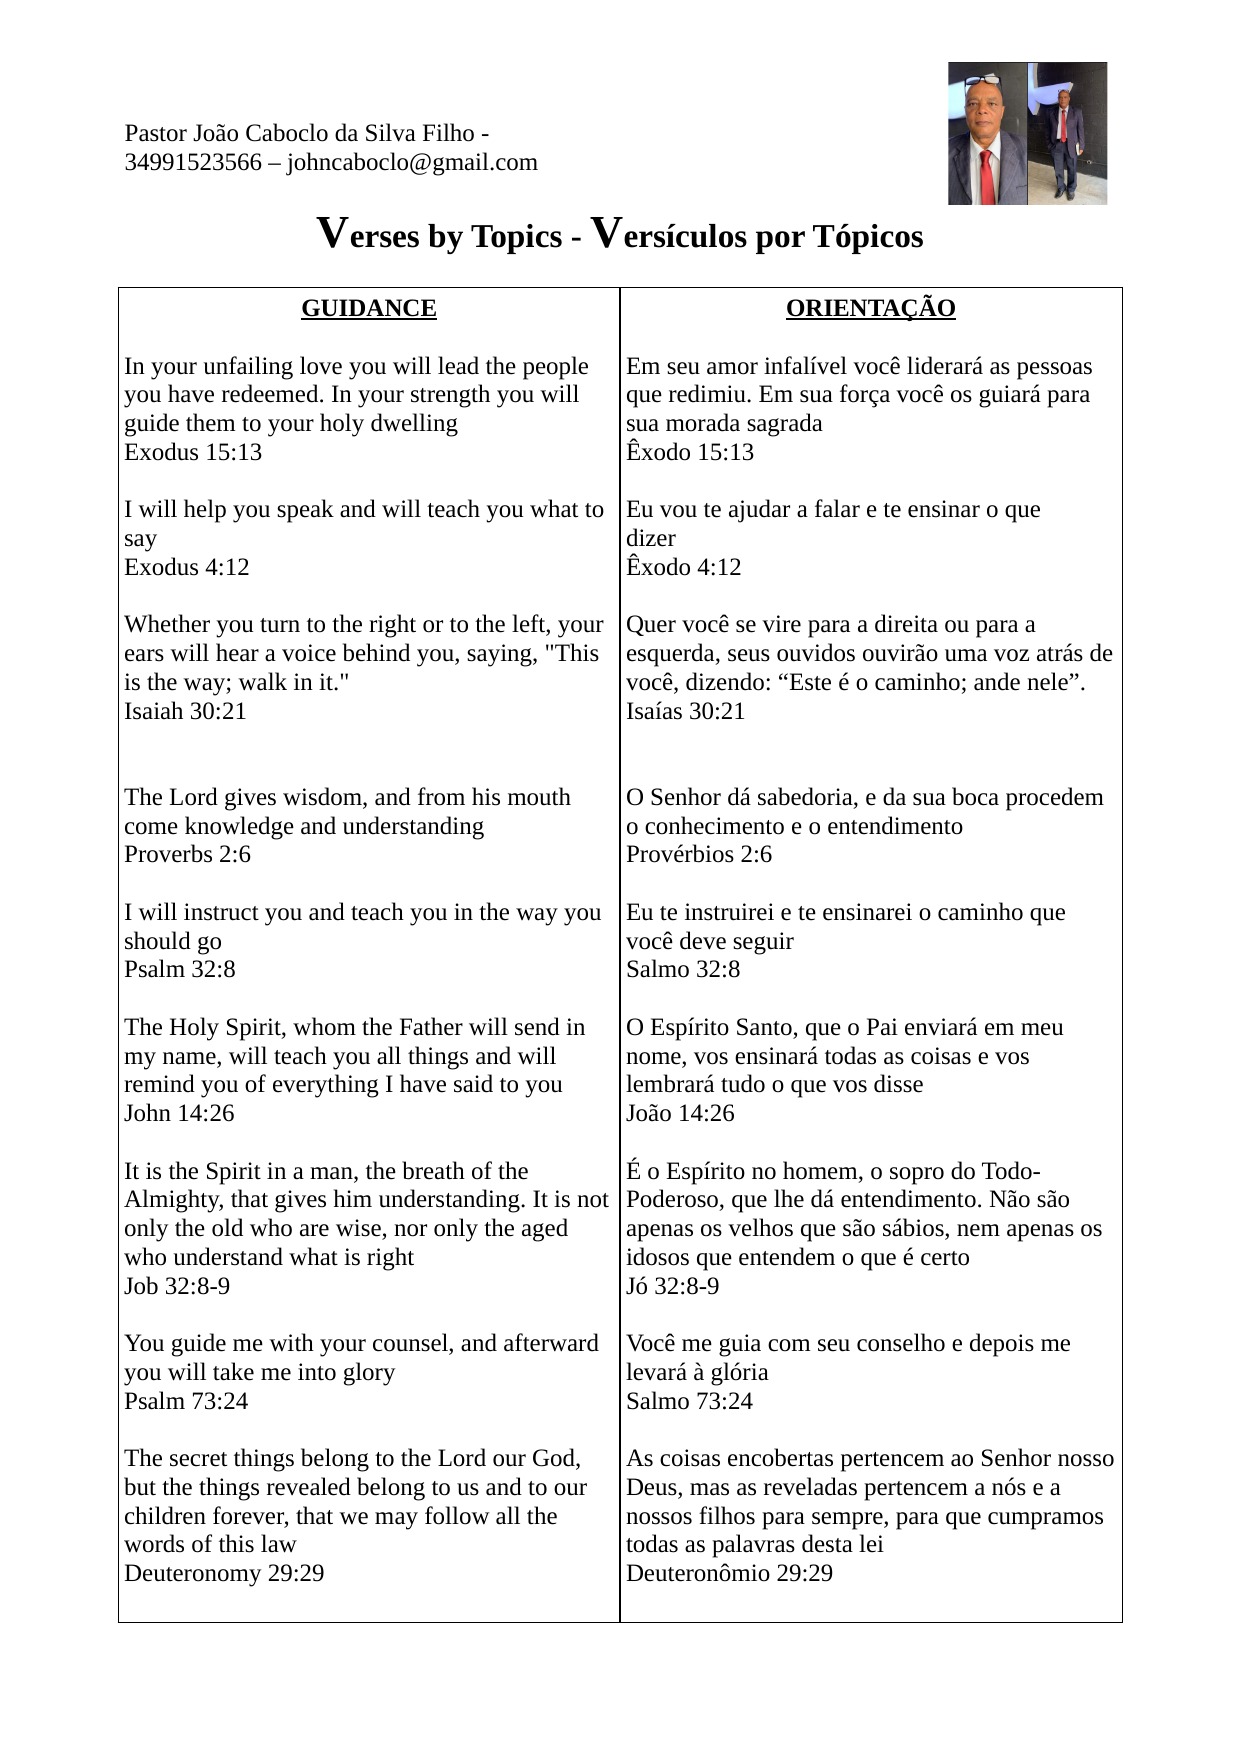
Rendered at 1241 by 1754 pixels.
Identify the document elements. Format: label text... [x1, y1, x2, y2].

table_cell GUIDANCE In your unfailing love you will lead the people you have redeemed. In your strength you will guide them to your holy dwelling Exodus 15:13 I will help you speak and will teach you what to say Exodus 4:12 Whether you turn to the right or to the left, your ears will hear a voice behind you, saying, "This is the way; walk in it." Isaiah 30:21 The Lord gives wisdom, and from his mouth come knowledge and understanding Proverbs 2:6 I will instruct you and teach you in the way you should go Psalm 32:8 The Holy Spirit, whom the Father will send in my name, will teach you all things and will remind you of everything I have said to you John 14:26 It is the Spirit in a man, the breath of the Almighty, that gives him understanding. It is not only the old who are wise, nor only the aged who understand what is right Job 32:8-9 You guide me with your counsel, and afterward you will take me into glory Psalm 73:24 The secret things belong to the Lord our God, but the things revealed belong to us and to our children forever, that we may follow all the words of this law Deuteronomy 29:29 [119, 288, 619, 1622]
picture [948, 62, 1108, 205]
table_cell ORIENTAÇÃO Em seu amor infalível você liderará as pessoas que redimiu. Em sua força você os guiará para sua morada sagrada Êxodo 15:13 Eu vou te ajudar a falar e te ensinar o que dizer Êxodo 4:12 Quer você se vire para a direita ou para a esquerda, seus ouvidos ouvirão uma voz atrás de você, dizendo: “Este é o caminho; ande nele”. Isaías 30:21 O Senhor dá sabedoria, e da sua boca procedem o conhecimento e o entendimento Provérbios 2:6 Eu te instruirei e te ensinarei o caminho que você deve seguir Salmo 32:8 O Espírito Santo, que o Pai enviará em meu nome, vos ensinará todas as coisas e vos lembrará tudo o que vos disse João 14:26 É o Espírito no homem, o sopro do Todo-Poderoso, que lhe dá entendimento. Não são apenas os velhos que são sábios, nem apenas os idosos que entendem o que é certo Jó 32:8-9 Você me guia com seu conselho e depois me levará à glória Salmo 73:24 As coisas encobertas pertencem ao Senhor nosso Deus, mas as reveladas pertencem a nós e a nossos filhos para sempre, para que cumpramos todas as palavras desta lei Deuteronômio 29:29 [621, 288, 1122, 1622]
